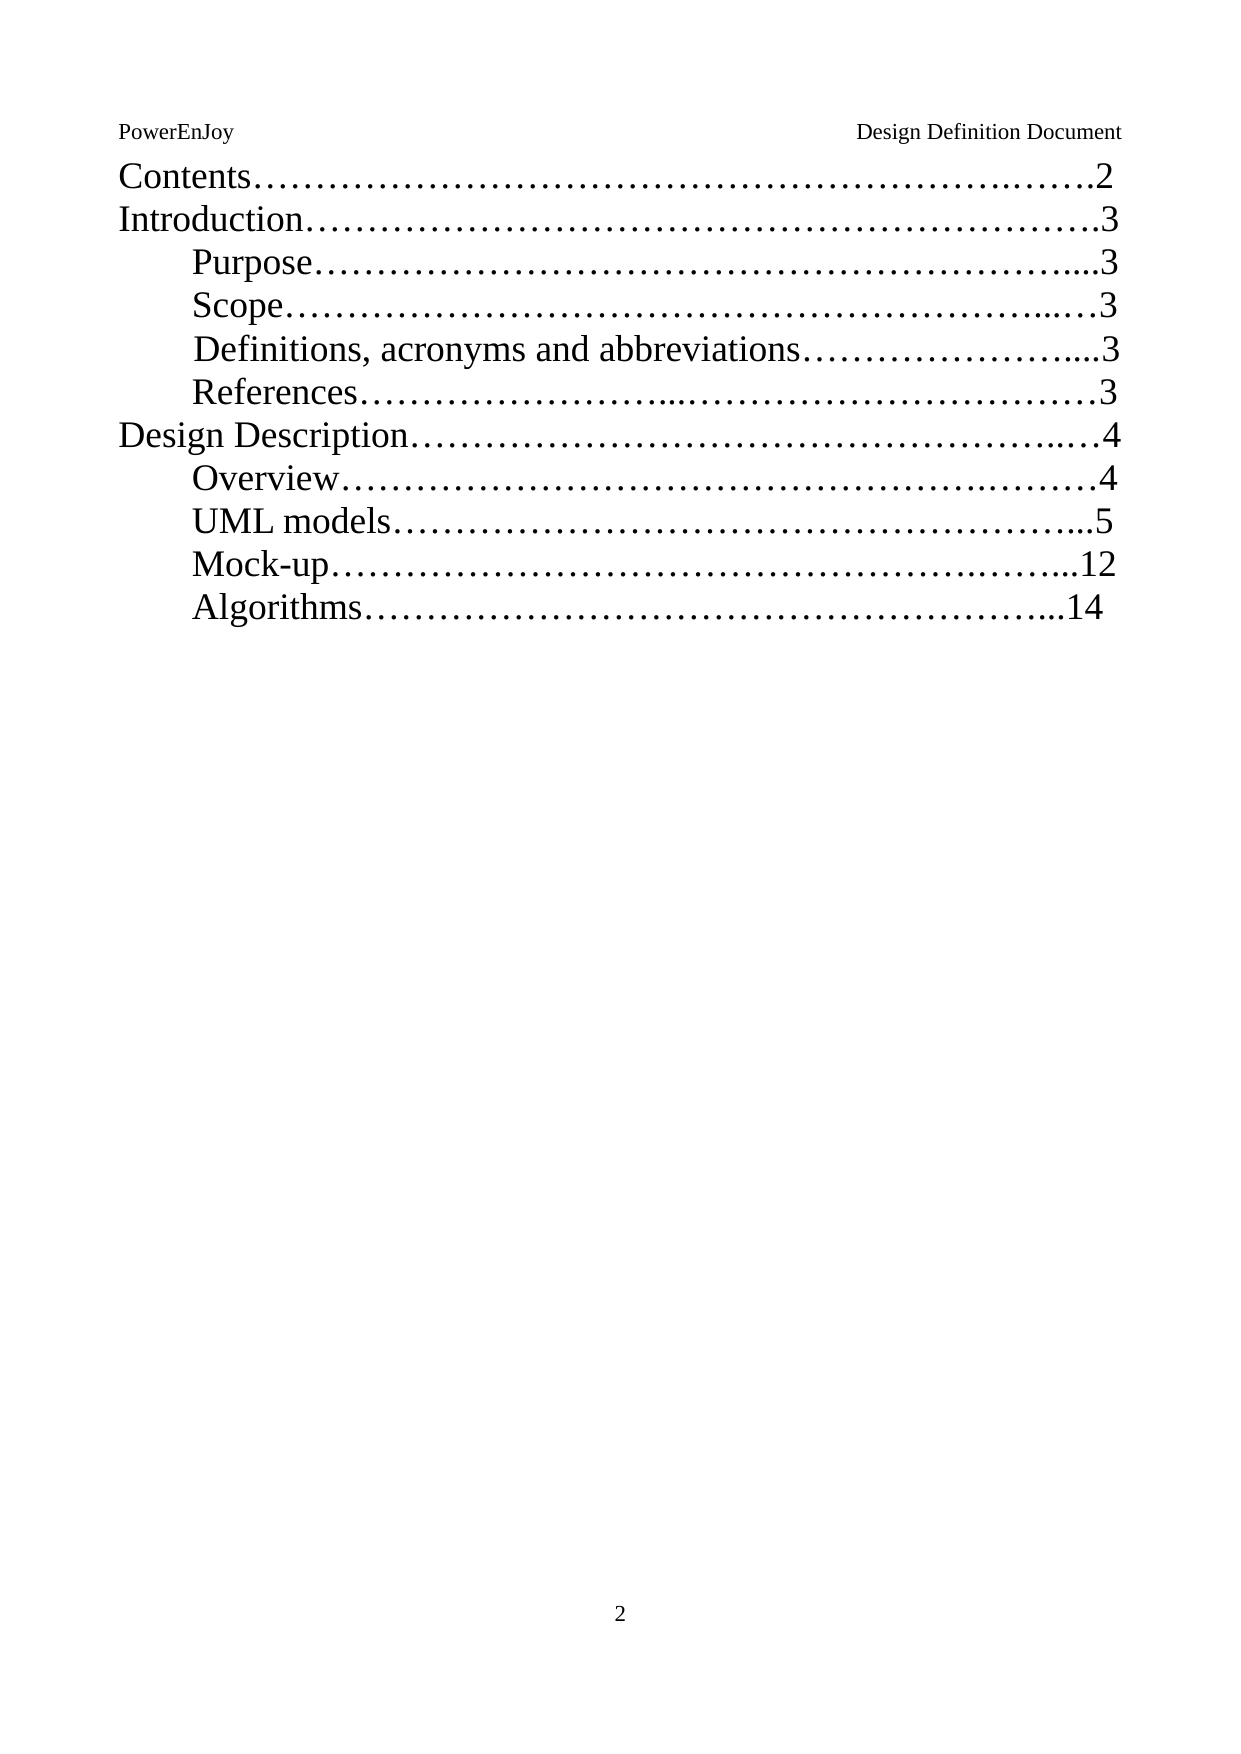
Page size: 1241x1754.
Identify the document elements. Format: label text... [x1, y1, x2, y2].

subtitle Introduction……………………………………………………….3 [118, 197, 1122, 240]
subtitle Mock-up…………………………………………….……...12 [118, 542, 1122, 585]
subtitle Contents…………………………………………………….…….2 [118, 153, 1122, 197]
subtitle Scope……………………………………………………...…3 [118, 283, 1122, 326]
subtitle Purpose……………………………………………………....3 [118, 240, 1122, 283]
subtitle Definitions, acronyms and abbreviations…………………....3 [118, 326, 1122, 369]
subtitle Algorithms………………………………………………...14 [118, 585, 1122, 628]
subtitle Design Description……………………………………………..…4 [118, 412, 1122, 455]
subtitle UML models………………………………………………...5 [118, 498, 1122, 542]
subtitle Overview…………………………………………….………4 [118, 455, 1122, 498]
subtitle References……………………...……………………………3 [118, 369, 1122, 412]
